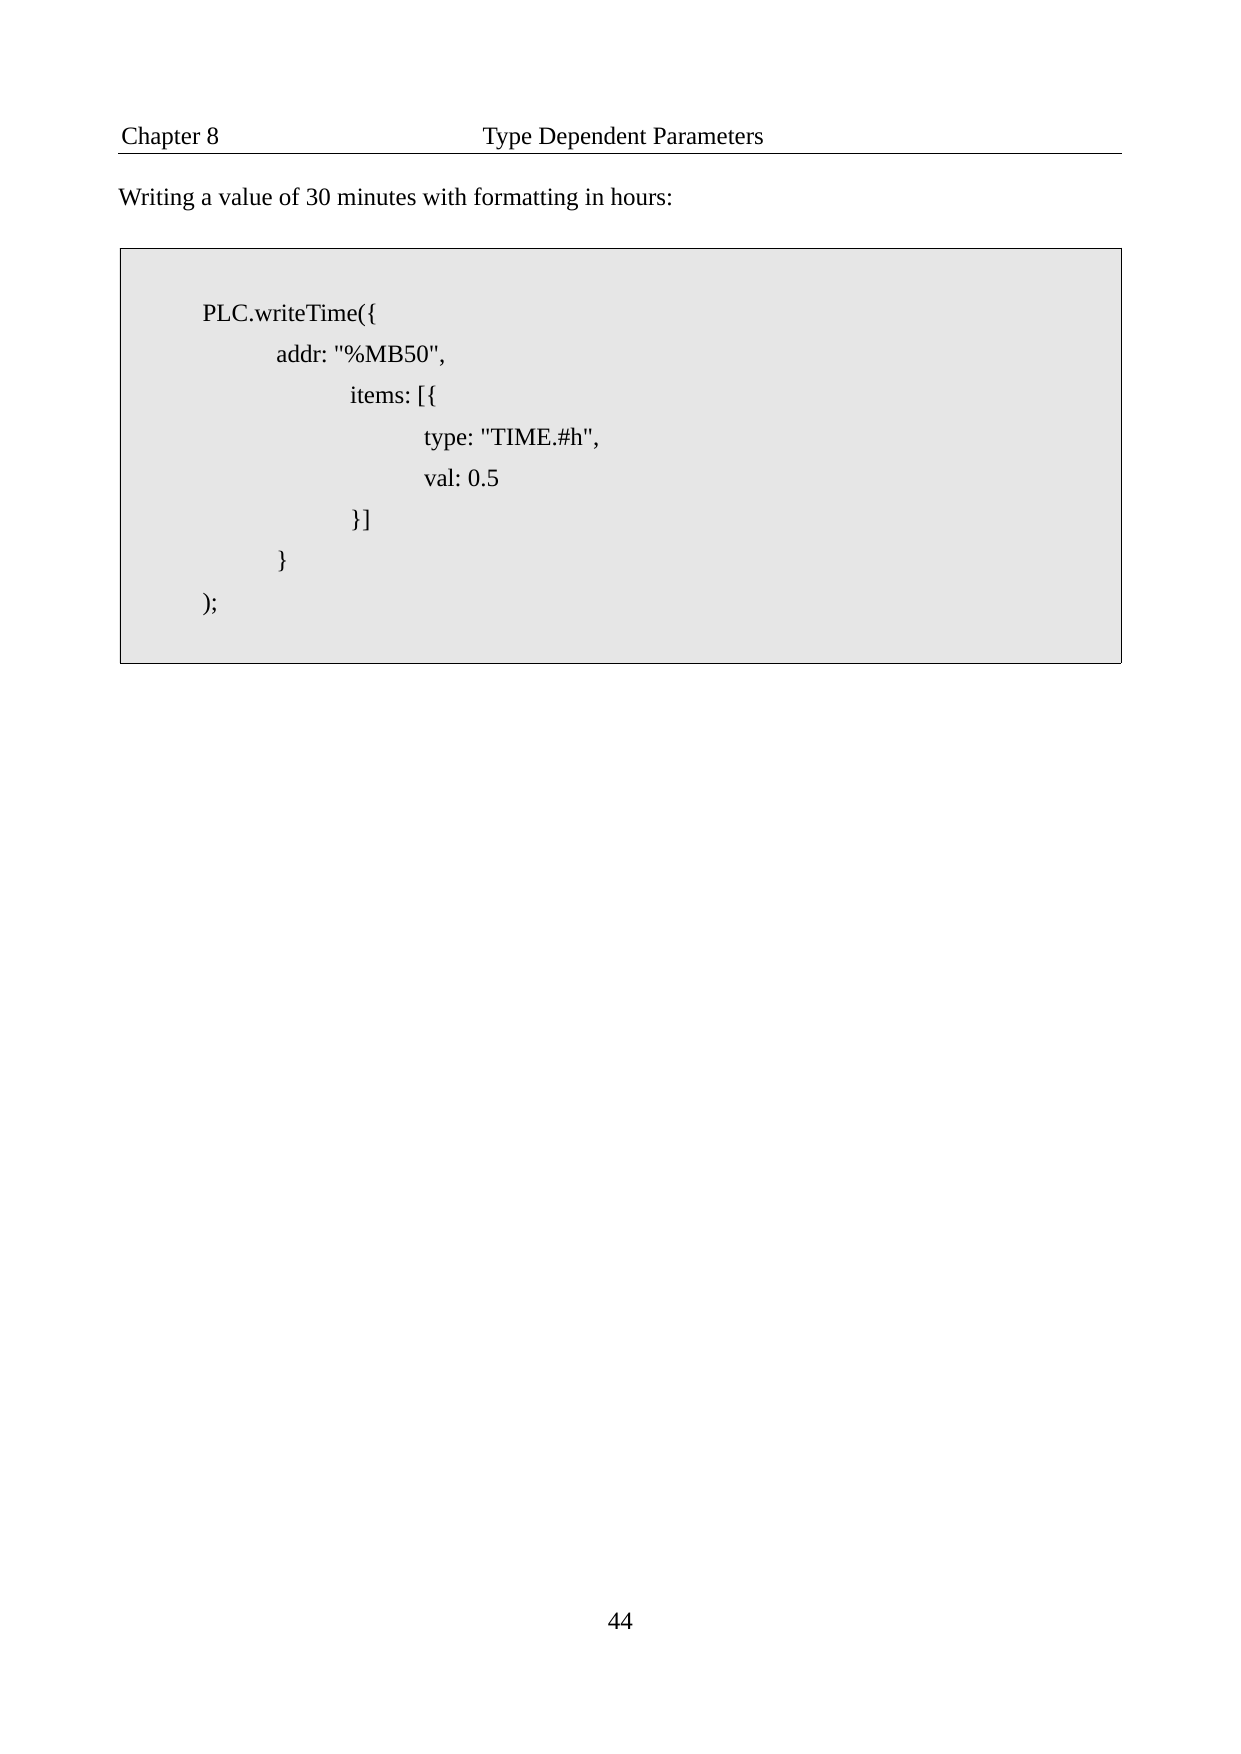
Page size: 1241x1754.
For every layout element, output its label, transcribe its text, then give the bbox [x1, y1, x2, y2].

text val: 0.5 [128, 463, 1112, 492]
text type: "TIME.#h", [128, 422, 1112, 450]
text ); [128, 587, 1112, 615]
text items: [{ [128, 380, 1112, 409]
text }] [128, 504, 1112, 533]
text } [128, 545, 1112, 574]
text Writing a value of 30 minutes with formatting in hours: [118, 182, 1122, 211]
text addr: "%MB50", [128, 339, 1112, 368]
text PLC.writeTime({ [128, 298, 1112, 327]
